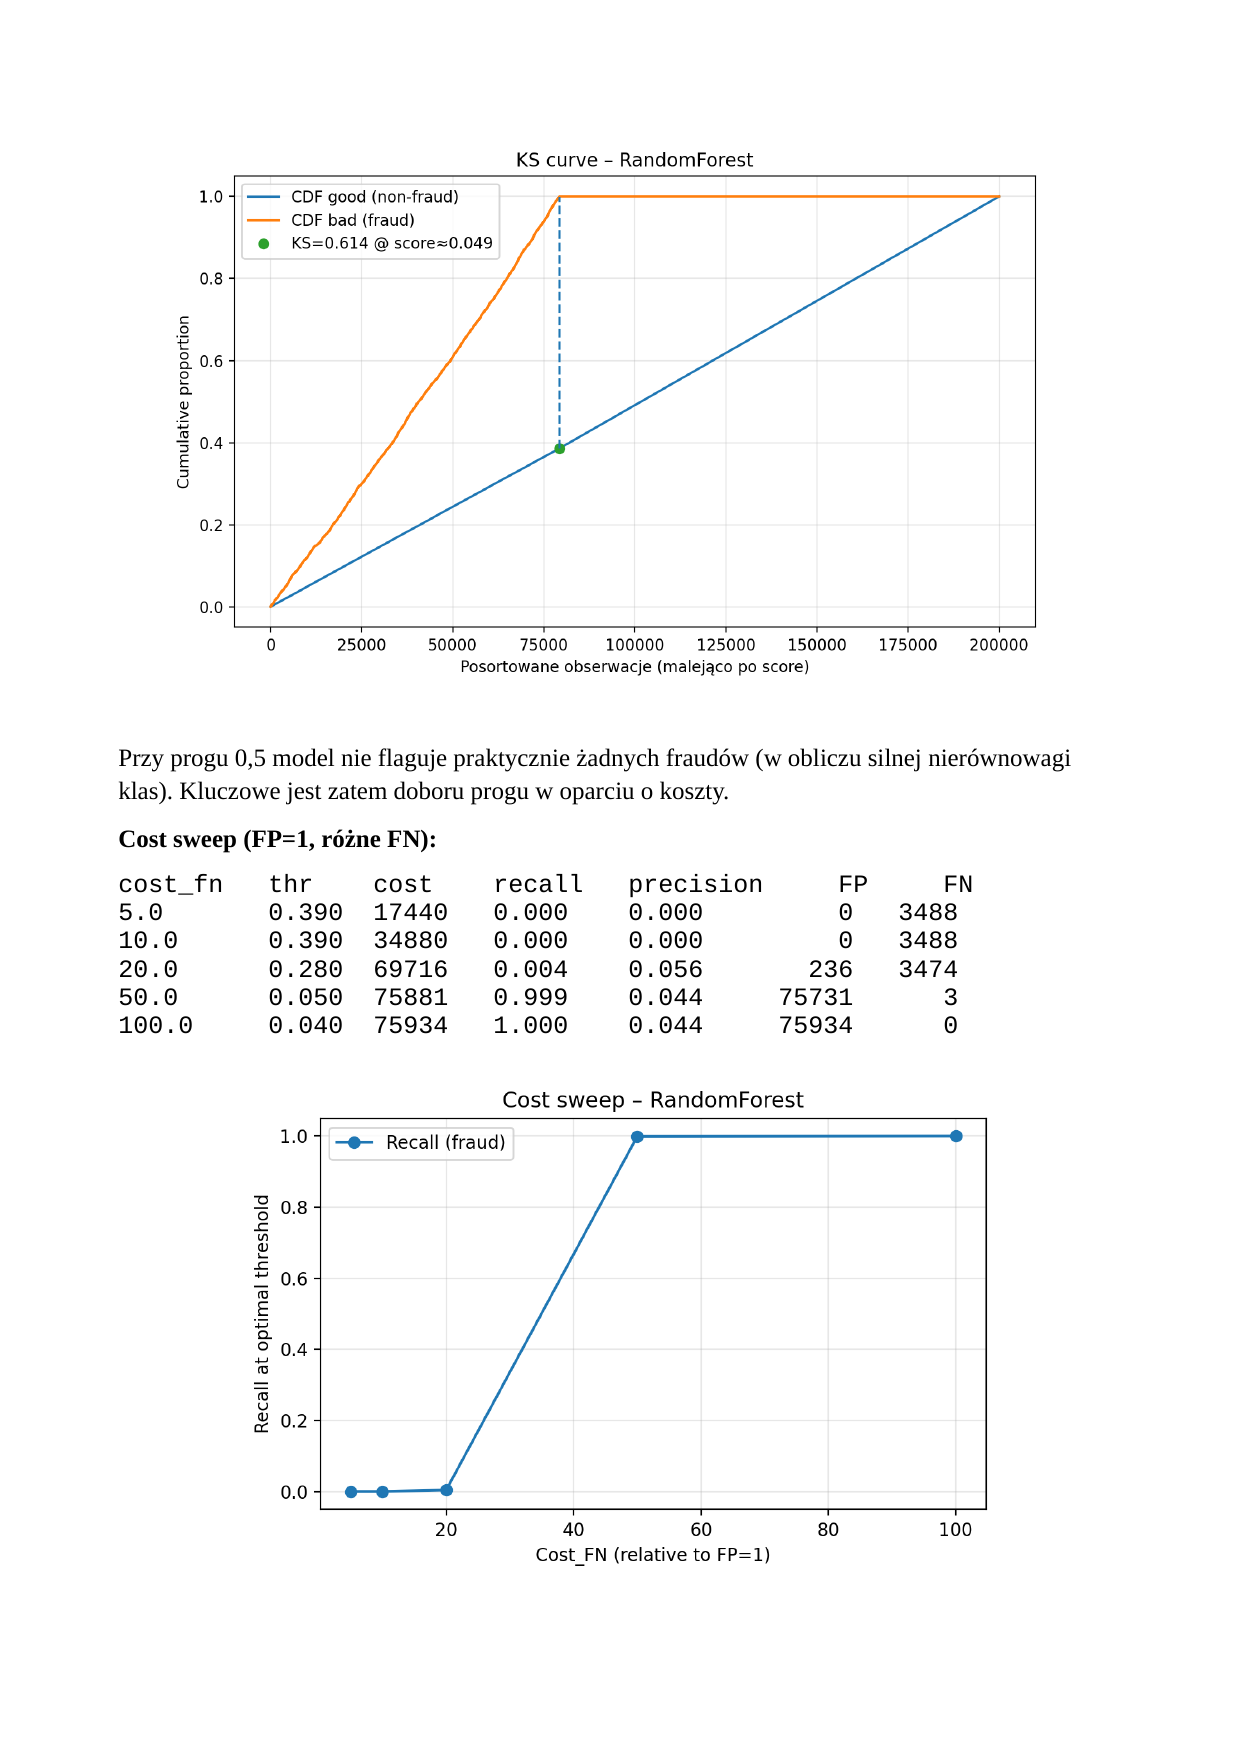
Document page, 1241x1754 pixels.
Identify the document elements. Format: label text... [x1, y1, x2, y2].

text 10.0 0.390 34880 0.000 0.000 0 3488 [118, 928, 1122, 956]
text 20.0 0.280 69716 0.004 0.056 236 3474 [118, 956, 1122, 985]
picture [160, 134, 1052, 692]
text Cost sweep (FP=1, różne FN): [118, 824, 1122, 852]
text cost_fn thr cost recall precision FP FN [118, 871, 1122, 900]
text Przy progu 0,5 model nie flaguje praktycznie żadnych fraudów (w obliczu silnej nierównowagi klas). Kluczowe jest zatem doboru progu w oparciu o koszty. [118, 743, 1122, 805]
text 5.0 0.390 17440 0.000 0.000 0 3488 [118, 900, 1122, 928]
text 100.0 0.040 75934 1.000 0.044 75934 0 [118, 1013, 1122, 1041]
text 50.0 0.050 75881 0.999 0.044 75731 3 [118, 985, 1122, 1013]
picture [235, 1070, 1005, 1584]
